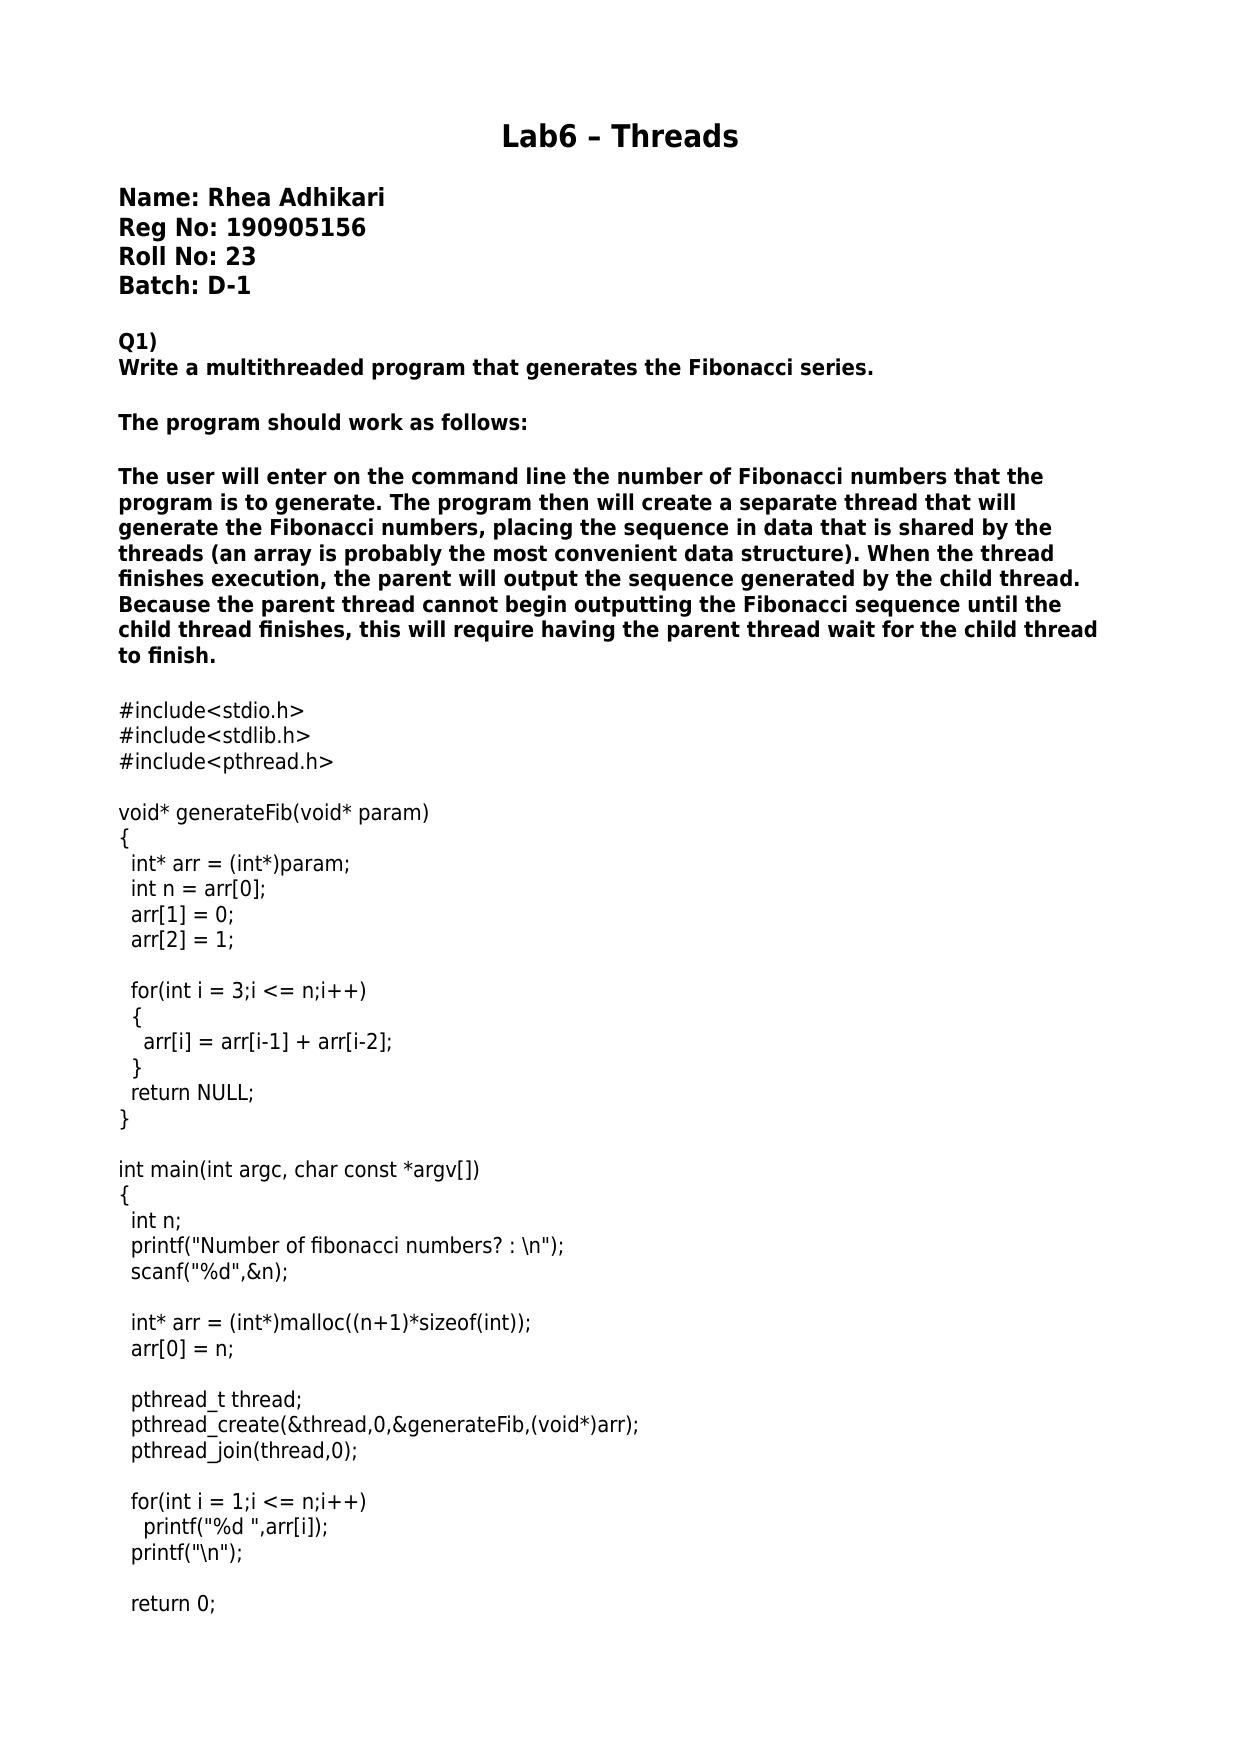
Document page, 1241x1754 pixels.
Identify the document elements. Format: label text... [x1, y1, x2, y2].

list printf("%d ",arr[i]); [118, 1514, 1122, 1540]
list int* arr = (int*)malloc((n+1)*sizeof(int)); [118, 1310, 1122, 1336]
list Write a multithreaded program that generates the Fibonacci series. [118, 355, 1122, 381]
list pthread_create(&thread,0,&generateFib,(void*)arr); [118, 1412, 1122, 1438]
list } [118, 1106, 1122, 1132]
list printf("\n"); [118, 1540, 1122, 1565]
list for(int i = 1;i <= n;i++) [118, 1489, 1122, 1514]
list printf("Number of fibonacci numbers? : \n"); [118, 1234, 1122, 1259]
list { [118, 1004, 1122, 1029]
list pthread_join(thread,0); [118, 1438, 1122, 1463]
list return 0; [118, 1591, 1122, 1616]
list int n = arr[0]; [118, 876, 1122, 902]
list int main(int argc, char const *argv[]) [118, 1157, 1122, 1183]
list pthread_t thread; [118, 1387, 1122, 1412]
list #include<pthread.h> [118, 749, 1122, 774]
list int* arr = (int*)param; [118, 851, 1122, 876]
list Q1) [118, 329, 1122, 355]
list #include<stdio.h> [118, 698, 1122, 723]
list } [118, 1055, 1122, 1081]
text Name: Rhea Adhikari [118, 184, 1122, 213]
list arr[2] = 1; [118, 927, 1122, 953]
text Roll No: 23 [118, 242, 1122, 271]
list return NULL; [118, 1081, 1122, 1106]
list The user will enter on the command line the number of Fibonacci numbers that the program is to generate. The program then will create a separate thread that will generate the Fibonacci numbers, placing the sequence in data that is shared by the threads (an array is probably the most convenient data structure). When the thread finishes execution, the parent will output the sequence generated by the child thread. Because the parent thread cannot begin outputting the Fibonacci sequence until the child thread finishes, this will require having the parent thread wait for the child thread to finish. [118, 464, 1122, 668]
list The program should work as follows: [118, 410, 1122, 435]
list for(int i = 3;i <= n;i++) [118, 978, 1122, 1004]
list int n; [118, 1208, 1122, 1234]
list { [118, 1183, 1122, 1208]
list #include<stdlib.h> [118, 723, 1122, 749]
text Batch: D-1 [118, 271, 1122, 300]
list void* generateFib(void* param) [118, 800, 1122, 825]
list arr[1] = 0; [118, 902, 1122, 927]
list { [118, 825, 1122, 851]
list arr[i] = arr[i-1] + arr[i-2]; [118, 1029, 1122, 1055]
list scanf("%d",&n); [118, 1259, 1122, 1285]
text Lab6 – Threads [118, 118, 1122, 154]
list arr[0] = n; [118, 1336, 1122, 1361]
text Reg No: 190905156 [118, 213, 1122, 242]
